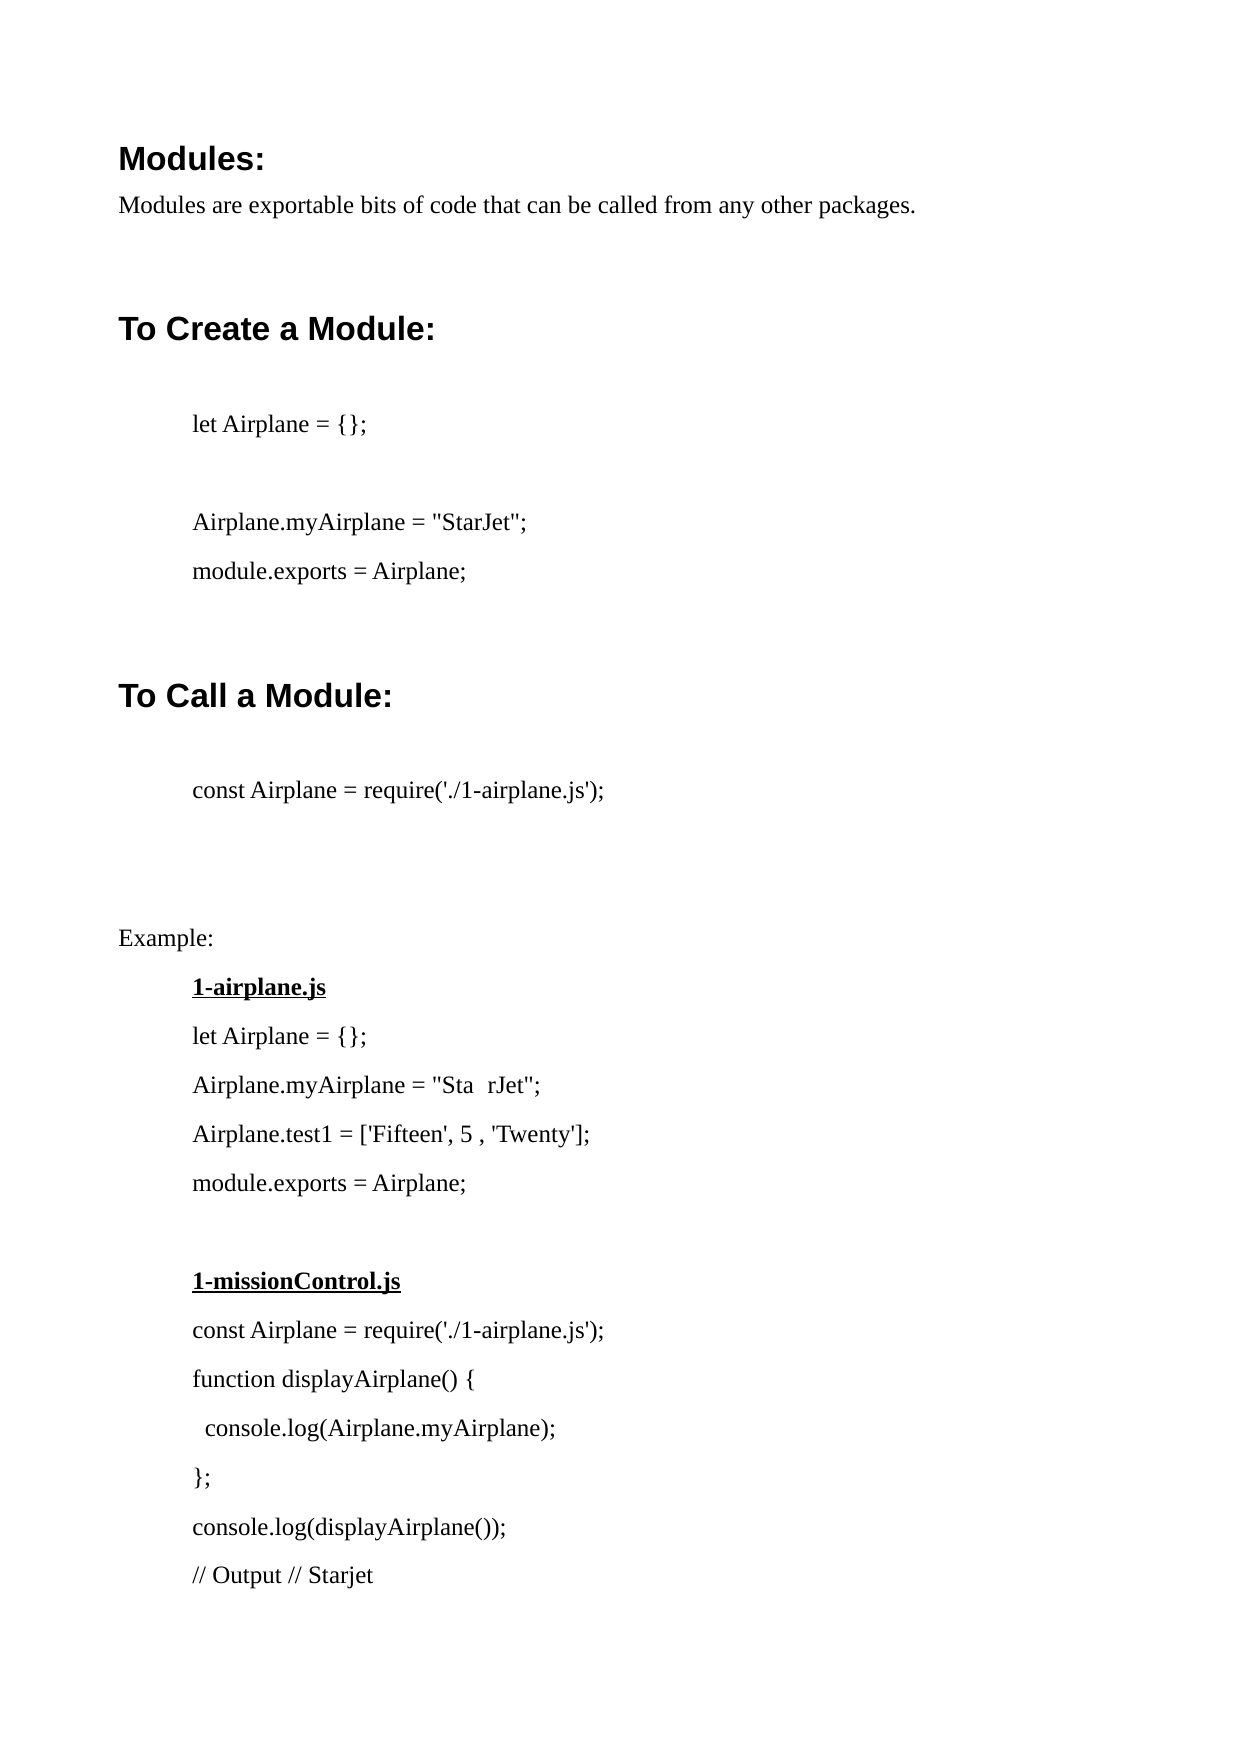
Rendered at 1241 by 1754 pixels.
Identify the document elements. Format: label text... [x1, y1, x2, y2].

text const Airplane = require('./1-airplane.js'); [192, 1315, 1122, 1344]
text module.exports = Airplane; [192, 556, 1122, 585]
text let Airplane = {}; [192, 409, 1122, 438]
text Airplane.myAirplane = "StarJet"; [192, 507, 1122, 536]
text Airplane.myAirplane = "Sta rJet"; [192, 1070, 1122, 1099]
text module.exports = Airplane; [192, 1168, 1122, 1197]
text // Output // Starjet [192, 1561, 1122, 1589]
text Modules are exportable bits of code that can be called from any other packages. [118, 190, 1122, 219]
text function displayAirplane() { [192, 1364, 1122, 1393]
text Airplane.test1 = ['Fifteen', 5 , 'Twenty']; [192, 1119, 1122, 1148]
subtitle To Call a Module: [118, 675, 1122, 714]
text const Airplane = require('./1-airplane.js'); [192, 776, 1122, 804]
text 1-missionControl.js [192, 1266, 1122, 1295]
text }; [192, 1462, 1122, 1491]
text let Airplane = {}; [192, 1021, 1122, 1050]
subtitle Modules: [118, 139, 1122, 178]
text console.log(Airplane.myAirplane); [192, 1413, 1122, 1442]
text 1-airplane.js [118, 972, 1122, 1001]
text Example: [118, 923, 1122, 952]
subtitle To Create a Module: [118, 309, 1122, 348]
text console.log(displayAirplane()); [192, 1512, 1122, 1540]
